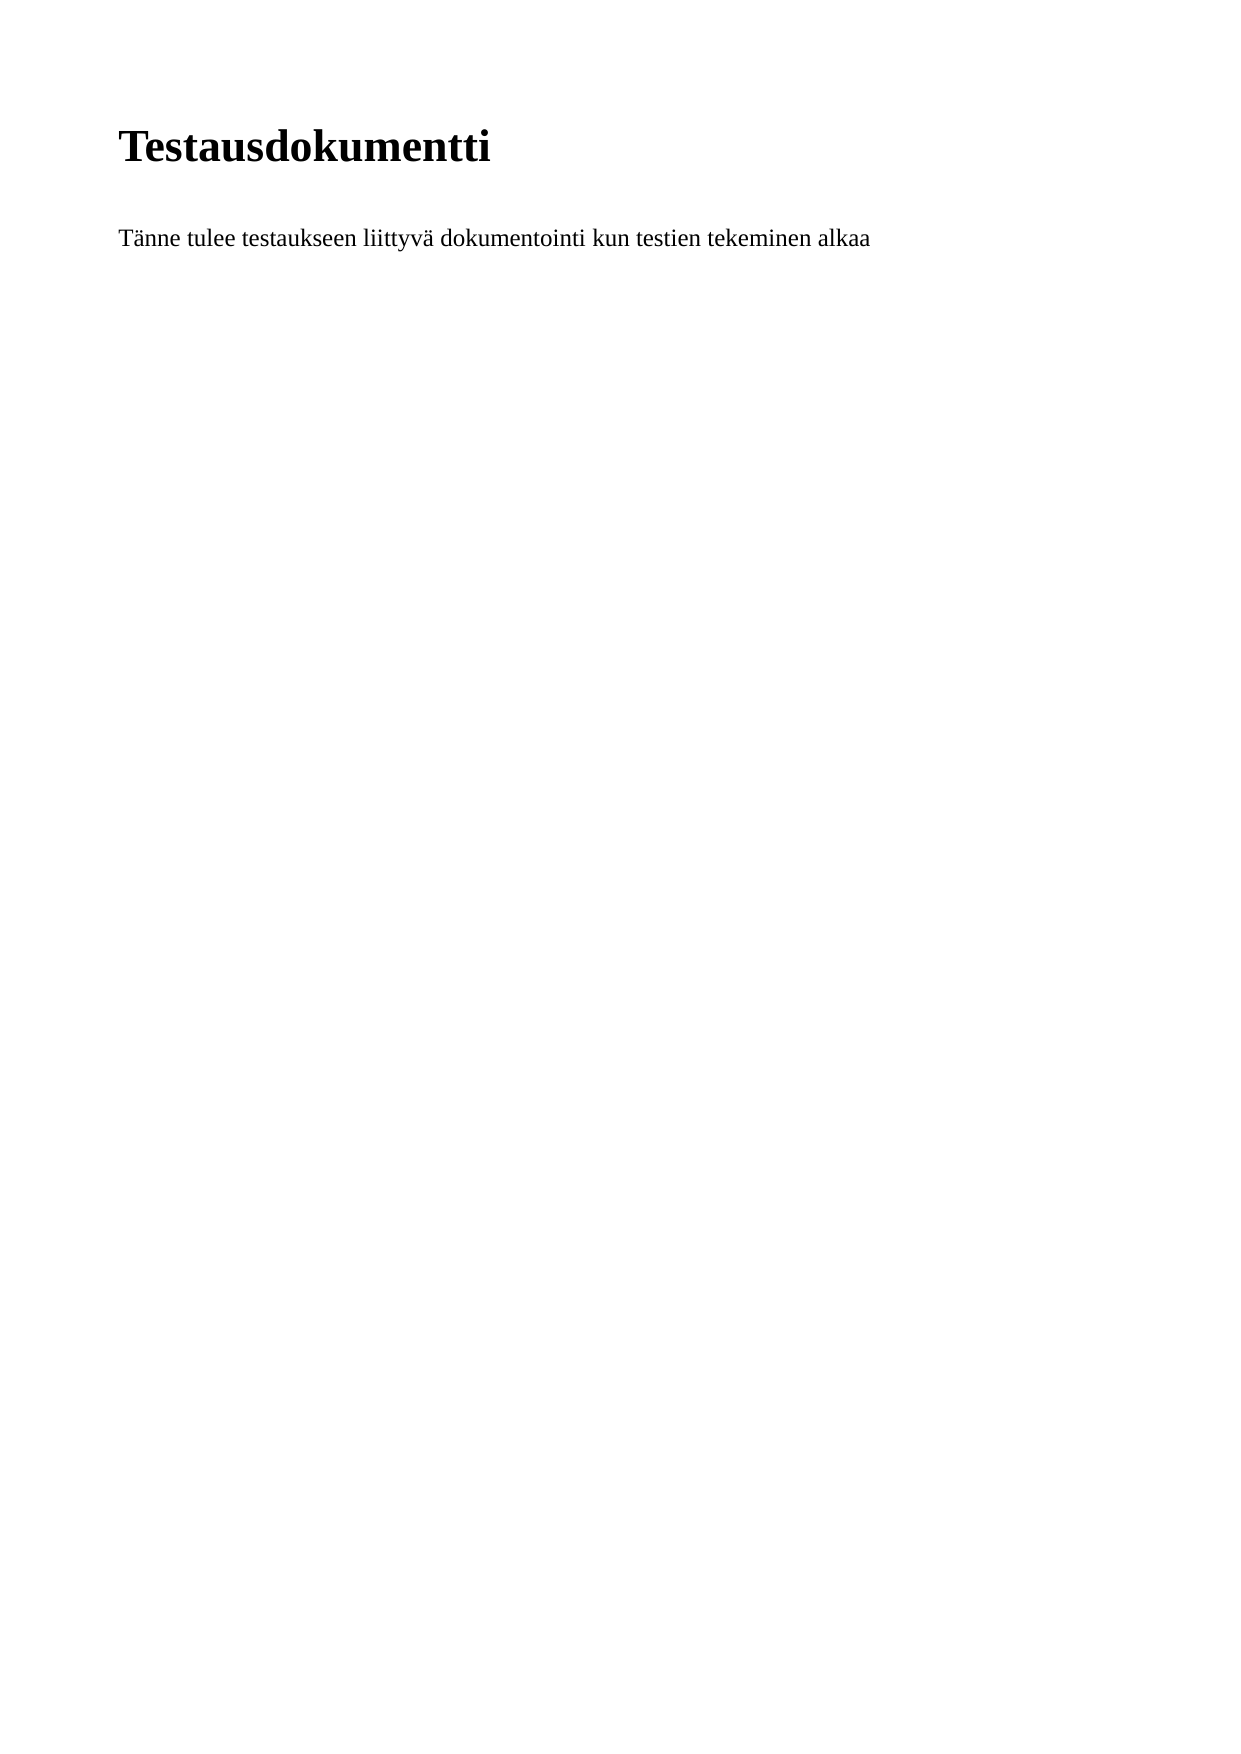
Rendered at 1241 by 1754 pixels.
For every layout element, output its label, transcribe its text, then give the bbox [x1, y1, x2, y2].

text Testausdokumentti [118, 118, 1122, 171]
text Tänne tulee testaukseen liittyvä dokumentointi kun testien tekeminen alkaa [118, 223, 1122, 252]
